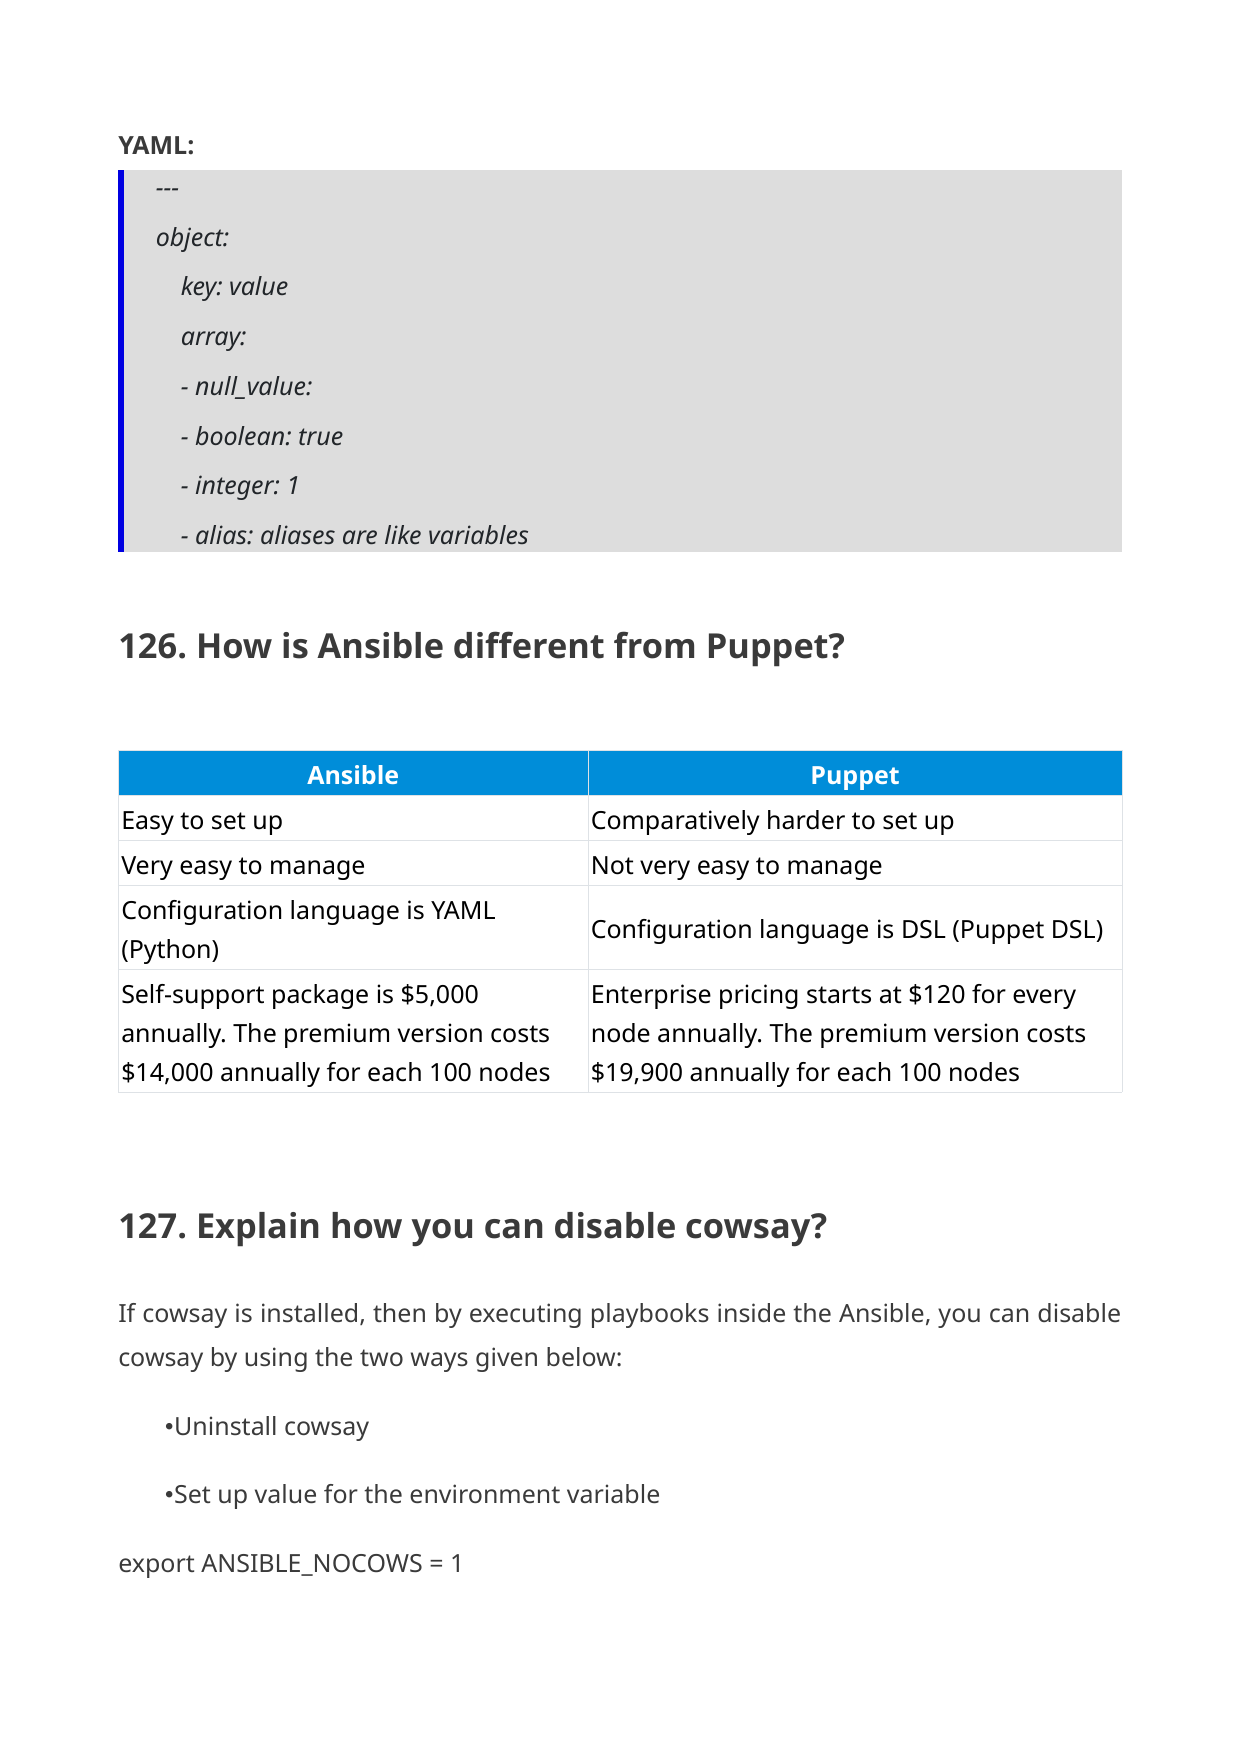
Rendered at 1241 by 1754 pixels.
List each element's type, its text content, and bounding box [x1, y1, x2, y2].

text - null_value: [124, 368, 1122, 402]
table_cell Enterprise pricing starts at $120 for every node annually. The premium version costs $19,900 annually for each 100 nodes [589, 970, 1122, 1092]
table_cell Self-support package is $5,000 annually. The premium version costs $14,000 annually for each 100 nodes [119, 970, 588, 1092]
subtitle 127. Explain how you can disable cowsay? [118, 1202, 1122, 1249]
text array: [124, 319, 1122, 353]
list Set up value for the environment variable [165, 1467, 1122, 1511]
text YAML: [118, 118, 1122, 162]
subtitle 126. How is Ansible different from Puppet? [118, 622, 1122, 668]
text key: value [124, 269, 1122, 303]
text export ANSIBLE_NOCOWS = 1 [118, 1536, 1122, 1580]
table_header Ansible [119, 751, 588, 795]
text If cowsay is installed, then by executing playbooks inside the Ansible, you can disable cowsay by using the two ways given below: [118, 1286, 1122, 1374]
list Uninstall cowsay [165, 1399, 1122, 1442]
table_cell Comparatively harder to set up [589, 796, 1122, 840]
table_cell Configuration language is YAML (Python) [119, 886, 588, 969]
text object: [124, 219, 1122, 253]
table_cell Easy to set up [119, 796, 588, 840]
table_header Puppet [589, 751, 1122, 795]
text - alias: aliases are like variables [124, 517, 1122, 552]
text --- [124, 170, 1122, 204]
table_cell Configuration language is DSL (Puppet DSL) [589, 886, 1122, 969]
text - integer: 1 [124, 468, 1122, 502]
text - boolean: true [124, 418, 1122, 452]
table_cell Not very easy to manage [589, 841, 1122, 885]
table_cell Very easy to manage [119, 841, 588, 885]
